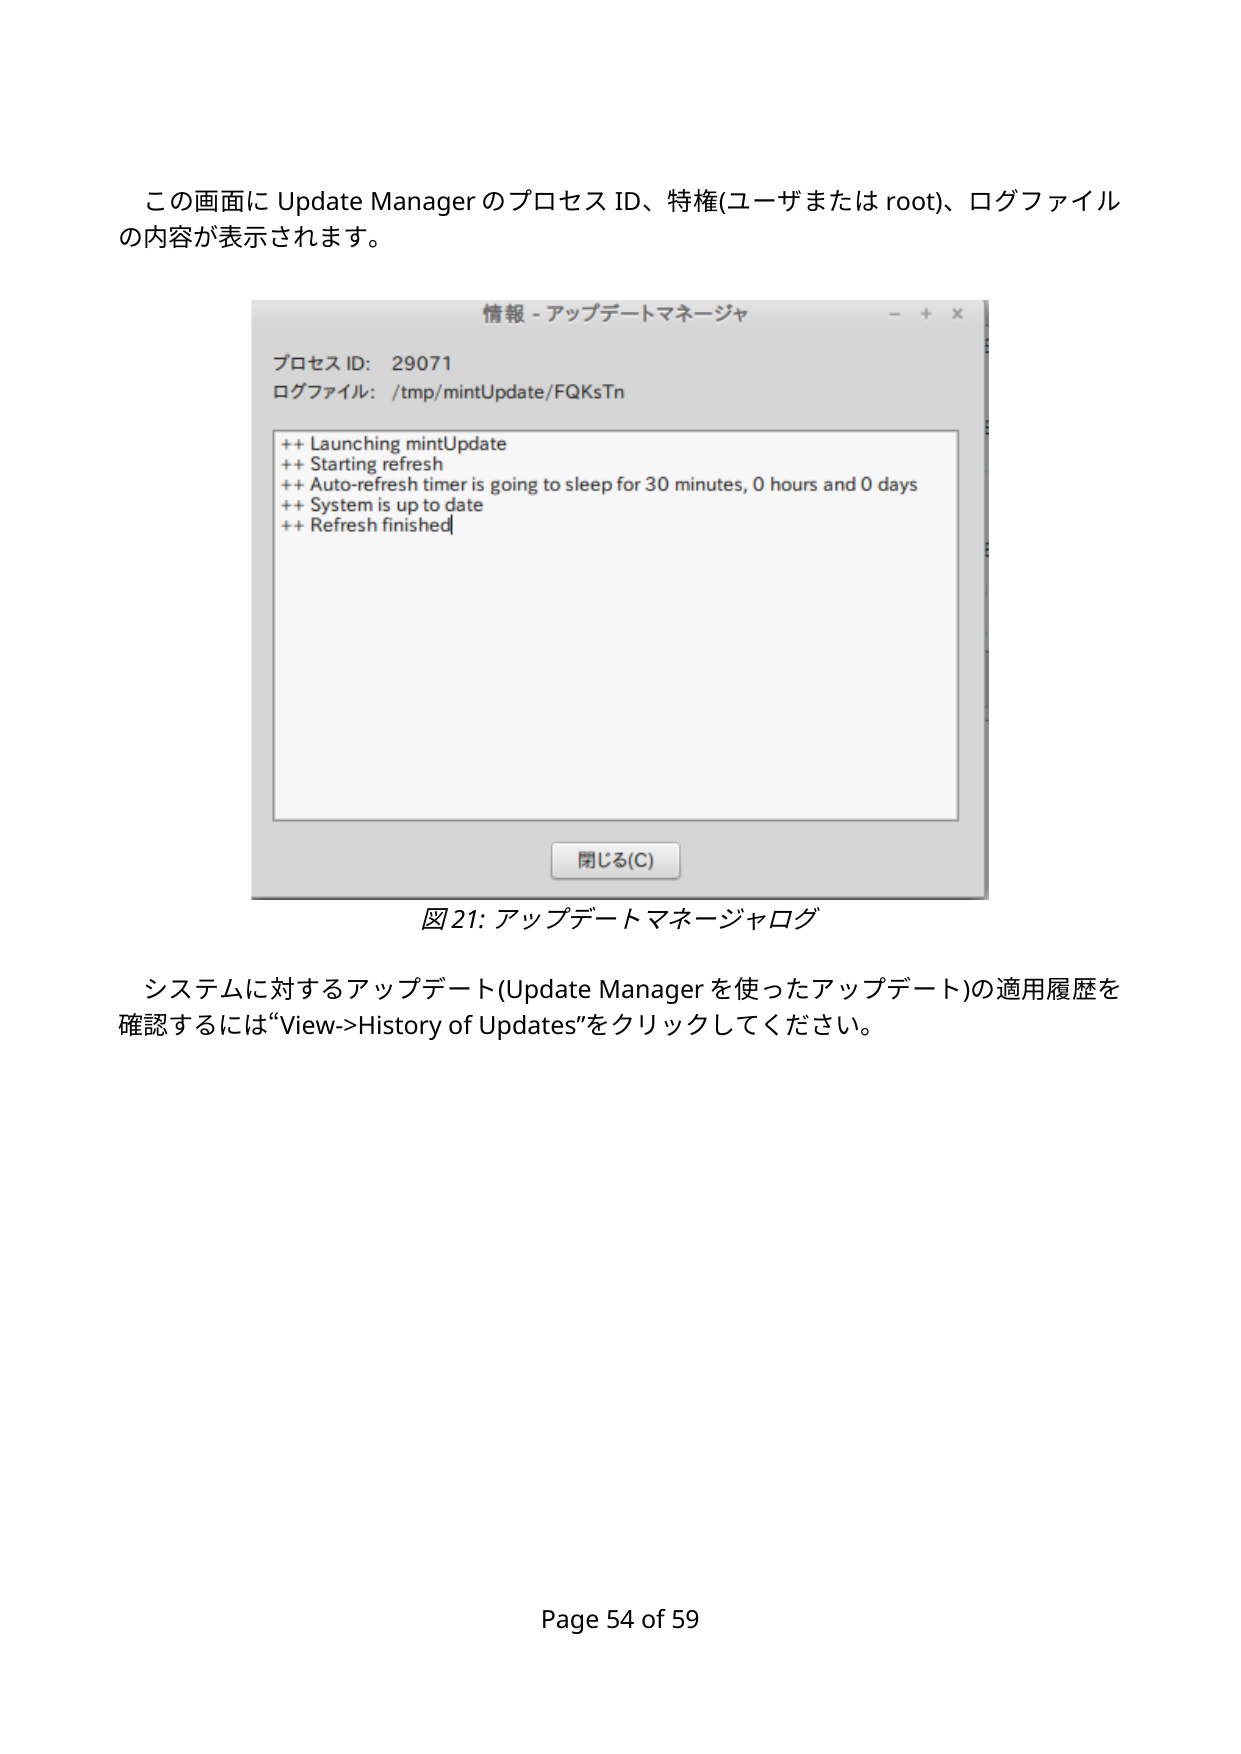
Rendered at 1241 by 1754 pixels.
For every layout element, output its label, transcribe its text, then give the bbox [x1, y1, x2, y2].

picture [251, 300, 989, 900]
text システムに対するアップデート(Update Managerを使ったアップデート)の適用履歴を確認するには“View->History of Updates”をクリックしてください。 [118, 969, 1122, 1042]
text 図 21: アップデートマネージャログ [251, 900, 989, 935]
text この画面にUpdate ManagerのプロセスID、特権(ユーザまたはroot)、ログファイルの内容が表示されます。 [118, 182, 1122, 254]
